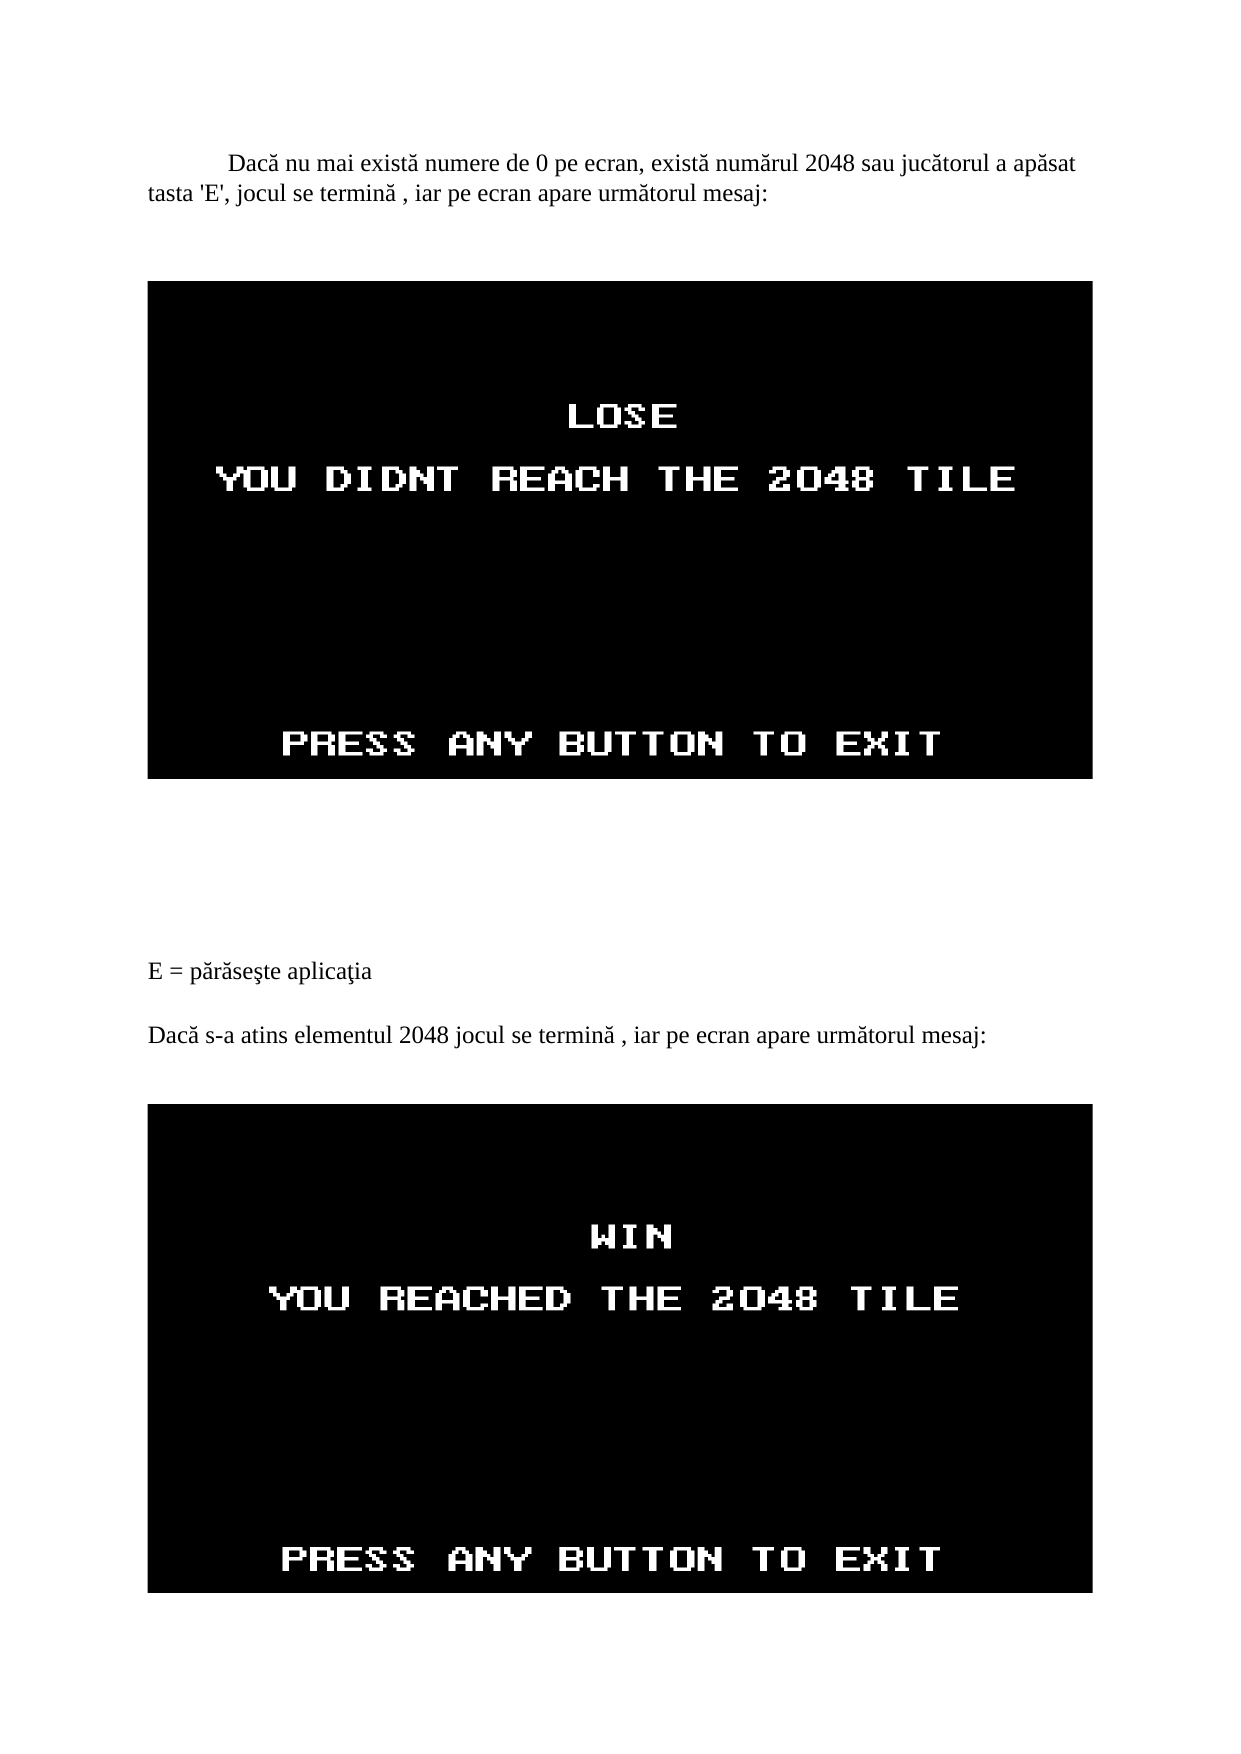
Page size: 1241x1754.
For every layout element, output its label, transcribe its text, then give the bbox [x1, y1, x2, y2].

picture [147, 281, 1093, 779]
picture [147, 1104, 1093, 1593]
text Dacă s-a atins elementul 2048 jocul se termină , iar pe ecran apare următorul mesaj: [148, 1020, 1093, 1048]
text E = părăseşte aplicaţia [148, 956, 1093, 984]
text Dacă nu mai există numere de 0 pe ecran, există numărul 2048 sau jucătorul a apăsat tasta 'E', jocul se termină , iar pe ecran apare următorul mesaj: [148, 148, 1093, 206]
